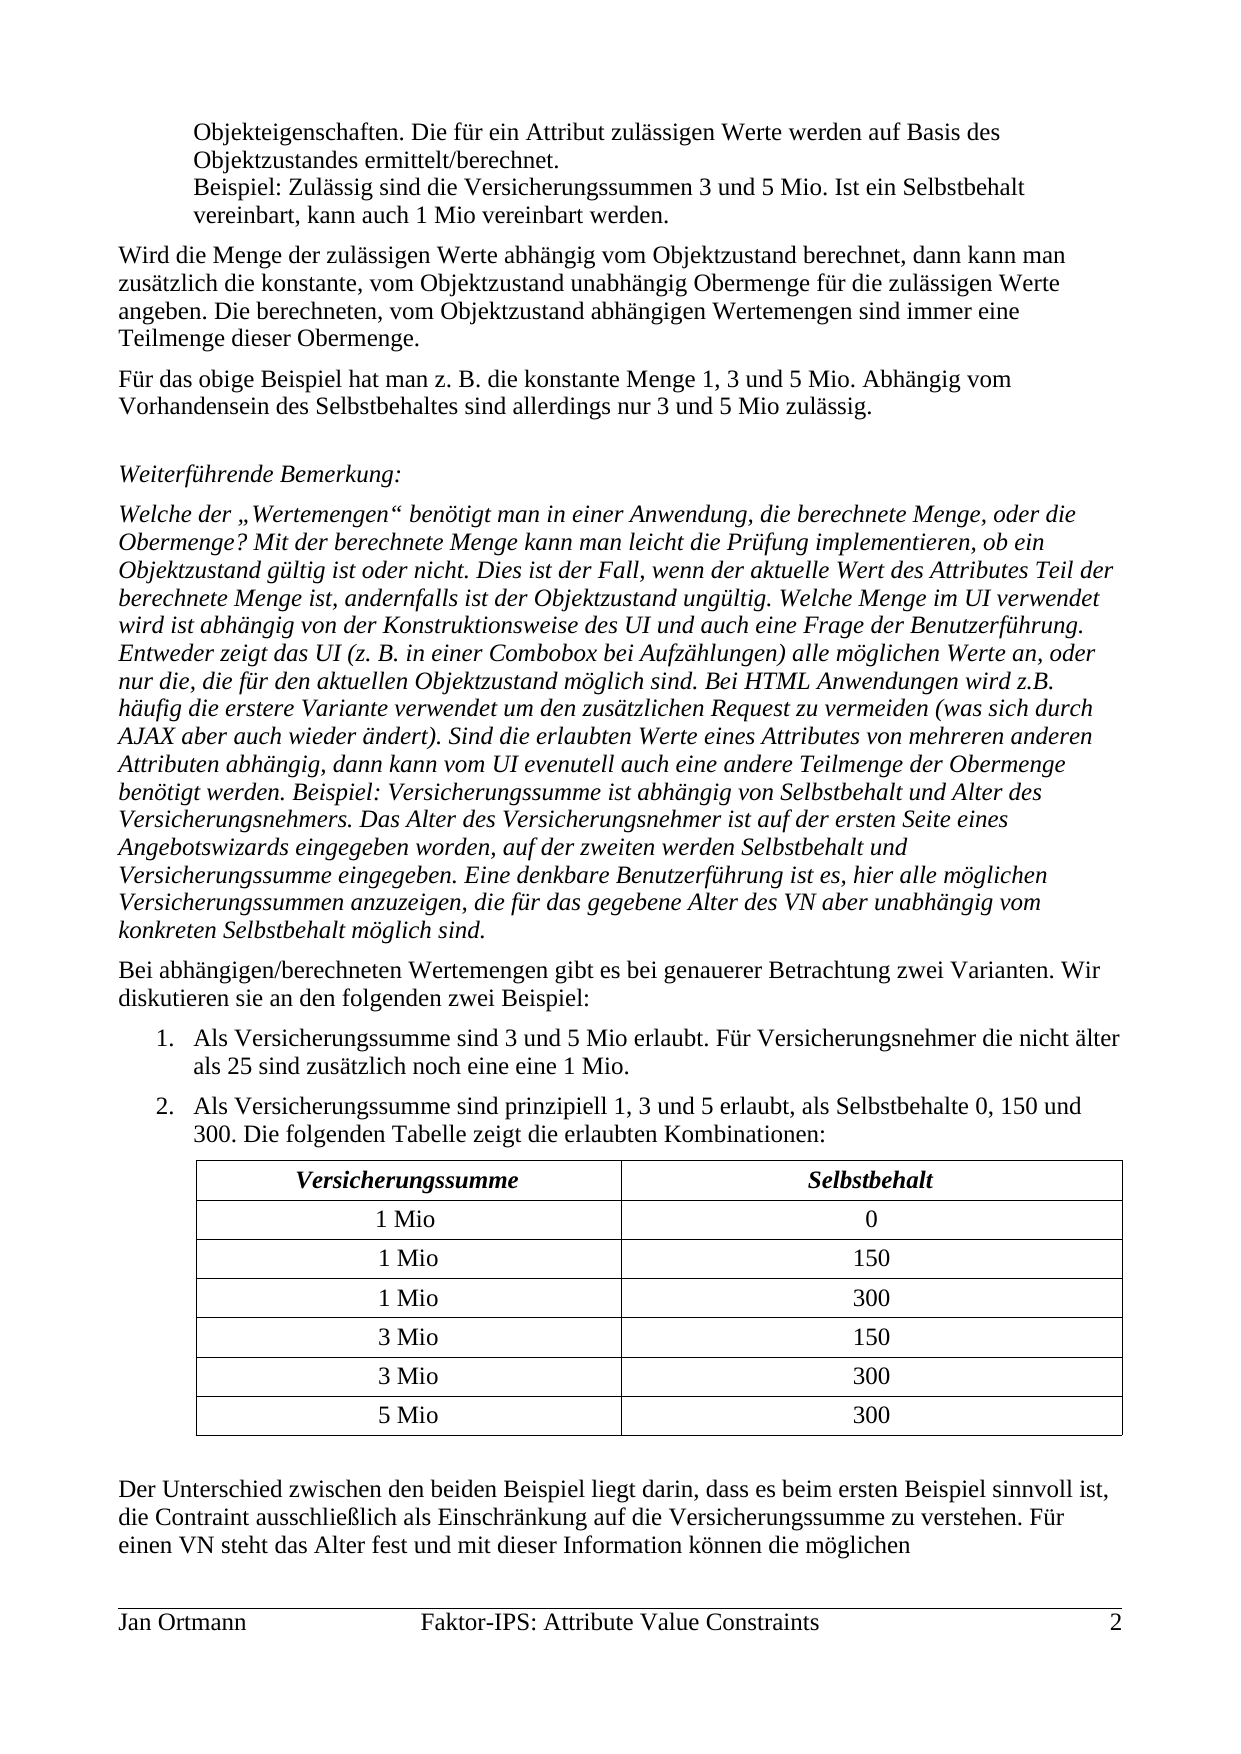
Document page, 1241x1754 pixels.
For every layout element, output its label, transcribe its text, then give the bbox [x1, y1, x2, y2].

text Welche der „Wertemengen“ benötigt man in einer Anwendung, die berechnete Menge, oder die Obermenge? Mit der berechnete Menge kann man leicht die Prüfung implementieren, ob ein Objektzustand gültig ist oder nicht. Dies ist der Fall, wenn der aktuelle Wert des Attributes Teil der berechnete Menge ist, andernfalls ist der Objektzustand ungültig. Welche Menge im UI verwendet wird ist abhängig von der Konstruktionsweise des UI und auch eine Frage der Benutzerführung. Entweder zeigt das UI (z. B. in einer Combobox bei Aufzählungen) alle möglichen Werte an, oder nur die, die für den aktuellen Objektzustand möglich sind. Bei HTML Anwendungen wird z.B. häufig die erstere Variante verwendet um den zusätzlichen Request zu vermeiden (was sich durch AJAX aber auch wieder ändert). Sind die erlaubten Werte eines Attributes von mehreren anderen Attributen abhängig, dann kann vom UI evenutell auch eine andere Teilmenge der Obermenge benötigt werden. Beispiel: Versicherungssumme ist abhängig von Selbstbehalt und Alter des Versicherungsnehmers. Das Alter des Versicherungsnehmer ist auf der ersten Seite eines Angebotswizards eingegeben worden, auf der zweiten werden Selbstbehalt und Versicherungssumme eingegeben. Eine denkbare Benutzerführung ist es, hier alle möglichen Versicherungssummen anzuzeigen, die für das gegebene Alter des VN aber unabhängig vom konkreten Selbstbehalt möglich sind. [118, 501, 1122, 944]
list Objekteigenschaften. Die für ein Attribut zulässigen Werte werden auf Basis des Objektzustandes ermittelt/berechnet. Beispiel: Zulässig sind die Versicherungssummen 3 und 5 Mio. Ist ein Selbstbehalt vereinbart, kann auch 1 Mio vereinbart werden. [156, 118, 1122, 229]
table_cell 3 Mio [197, 1358, 621, 1396]
table_cell 0 [622, 1201, 1122, 1239]
text Für das obige Beispiel hat man z. B. die konstante Menge 1, 3 und 5 Mio. Abhängig vom Vorhandensein des Selbstbehaltes sind allerdings nur 3 und 5 Mio zulässig. [118, 365, 1122, 448]
text Der Unterschied zwischen den beiden Beispiel liegt darin, dass es beim ersten Beispiel sinnvoll ist, die Contraint ausschließlich als Einschränkung auf die Versicherungssumme zu verstehen. Für einen VN steht das Alter fest und mit dieser Information können die möglichen [118, 1475, 1122, 1558]
table_header Selbstbehalt [622, 1161, 1122, 1199]
table_cell 1 Mio [197, 1201, 621, 1239]
list Als Versicherungssumme sind prinzipiell 1, 3 und 5 erlaubt, als Selbstbehalte 0, 150 und 300. Die folgenden Tabelle zeigt die erlaubten Kombinationen: [156, 1092, 1122, 1148]
table_cell 150 [622, 1318, 1122, 1357]
table_header Versicherungssumme [197, 1161, 621, 1199]
table_cell 3 Mio [197, 1318, 621, 1357]
table_cell 150 [622, 1240, 1122, 1278]
table_cell 1 Mio [197, 1240, 621, 1278]
text Weiterführende Bemerkung: [118, 460, 1122, 488]
text Wird die Menge der zulässigen Werte abhängig vom Objektzustand berechnet, dann kann man zusätzlich die konstante, vom Objektzustand unabhängig Obermenge für die zulässigen Werte angeben. Die berechneten, vom Objektzustand abhängigen Wertemengen sind immer eine Teilmenge dieser Obermenge. [118, 241, 1122, 352]
table_cell 300 [622, 1279, 1122, 1317]
list Als Versicherungssumme sind 3 und 5 Mio erlaubt. Für Versicherungsnehmer die nicht älter als 25 sind zusätzlich noch eine eine 1 Mio. [156, 1024, 1122, 1080]
table_cell 1 Mio [197, 1279, 621, 1317]
table_cell 300 [622, 1397, 1122, 1435]
table_cell 5 Mio [197, 1397, 621, 1435]
table_cell 300 [622, 1358, 1122, 1396]
text Bei abhängigen/berechneten Wertemengen gibt es bei genauerer Betrachtung zwei Varianten. Wir diskutieren sie an den folgenden zwei Beispiel: [118, 956, 1122, 1012]
